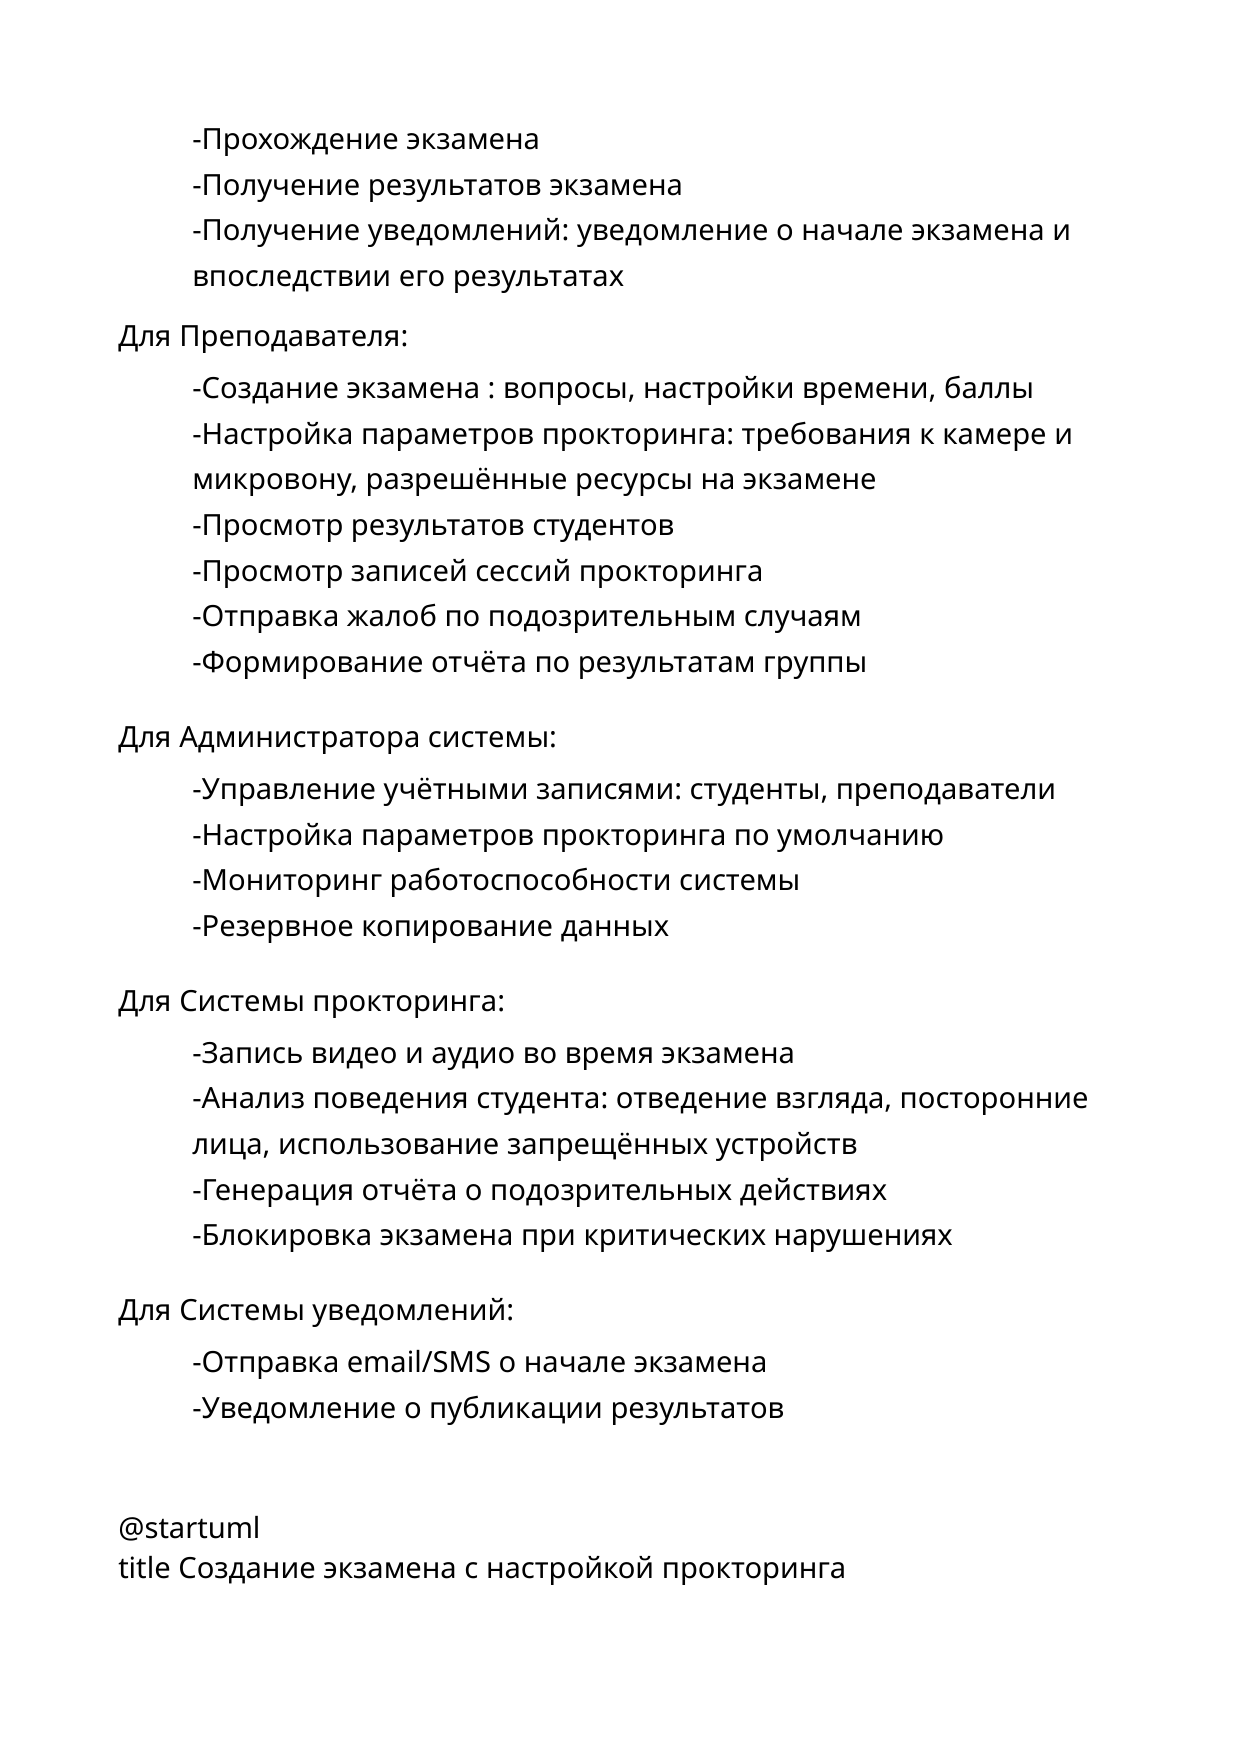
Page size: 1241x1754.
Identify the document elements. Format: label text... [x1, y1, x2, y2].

list -Прохождение экзамена [162, 118, 1122, 158]
list -Настройка параметров прокторинга по умолчанию [162, 814, 1122, 853]
list -Настройка параметров прокторинга: требования к камере и микровону, разрешённые ресурсы на экзамене [162, 413, 1122, 498]
list -Запись видео и аудио во время экзамена [162, 1032, 1122, 1072]
subtitle Для Администратора системы: [118, 716, 1122, 756]
list -Получение результатов экзамена [162, 164, 1122, 203]
list -Создание экзамена : вопросы, настройки времени, баллы [162, 367, 1122, 407]
list -Отправка жалоб по подозрительным случаям [162, 596, 1122, 635]
list -Формирование отчёта по результатам группы [162, 641, 1122, 681]
list -Просмотр результатов студентов [162, 504, 1122, 544]
list -Анализ поведения студента: отведение взгляда, посторонние лица, использование запрещённых устройств [162, 1078, 1122, 1163]
list -Отправка email/SMS о начале экзамена [162, 1341, 1122, 1381]
text title Создание экзамена с настройкой прокторинга [118, 1547, 1122, 1587]
list -Резервное копирование данных [162, 905, 1122, 945]
list -Мониторинг работоспособности системы [162, 859, 1122, 899]
subtitle Для Преподавателя: [118, 315, 1122, 355]
list -Управление учётными записями: студенты, преподаватели [162, 768, 1122, 808]
list -Блокировка экзамена при критических нарушениях [162, 1214, 1122, 1254]
list -Генерация отчёта о подозрительных действиях [162, 1169, 1122, 1208]
list -Уведомление о публикации результатов [162, 1387, 1122, 1427]
list -Просмотр записей сессий прокторинга [162, 550, 1122, 589]
list -Получение уведомлений: уведомление о начале экзамена и впоследствии его результатах [162, 209, 1122, 295]
subtitle Для Системы уведомлений: [118, 1289, 1122, 1329]
text @startuml [118, 1507, 1122, 1547]
subtitle Для Системы прокторинга: [118, 980, 1122, 1019]
